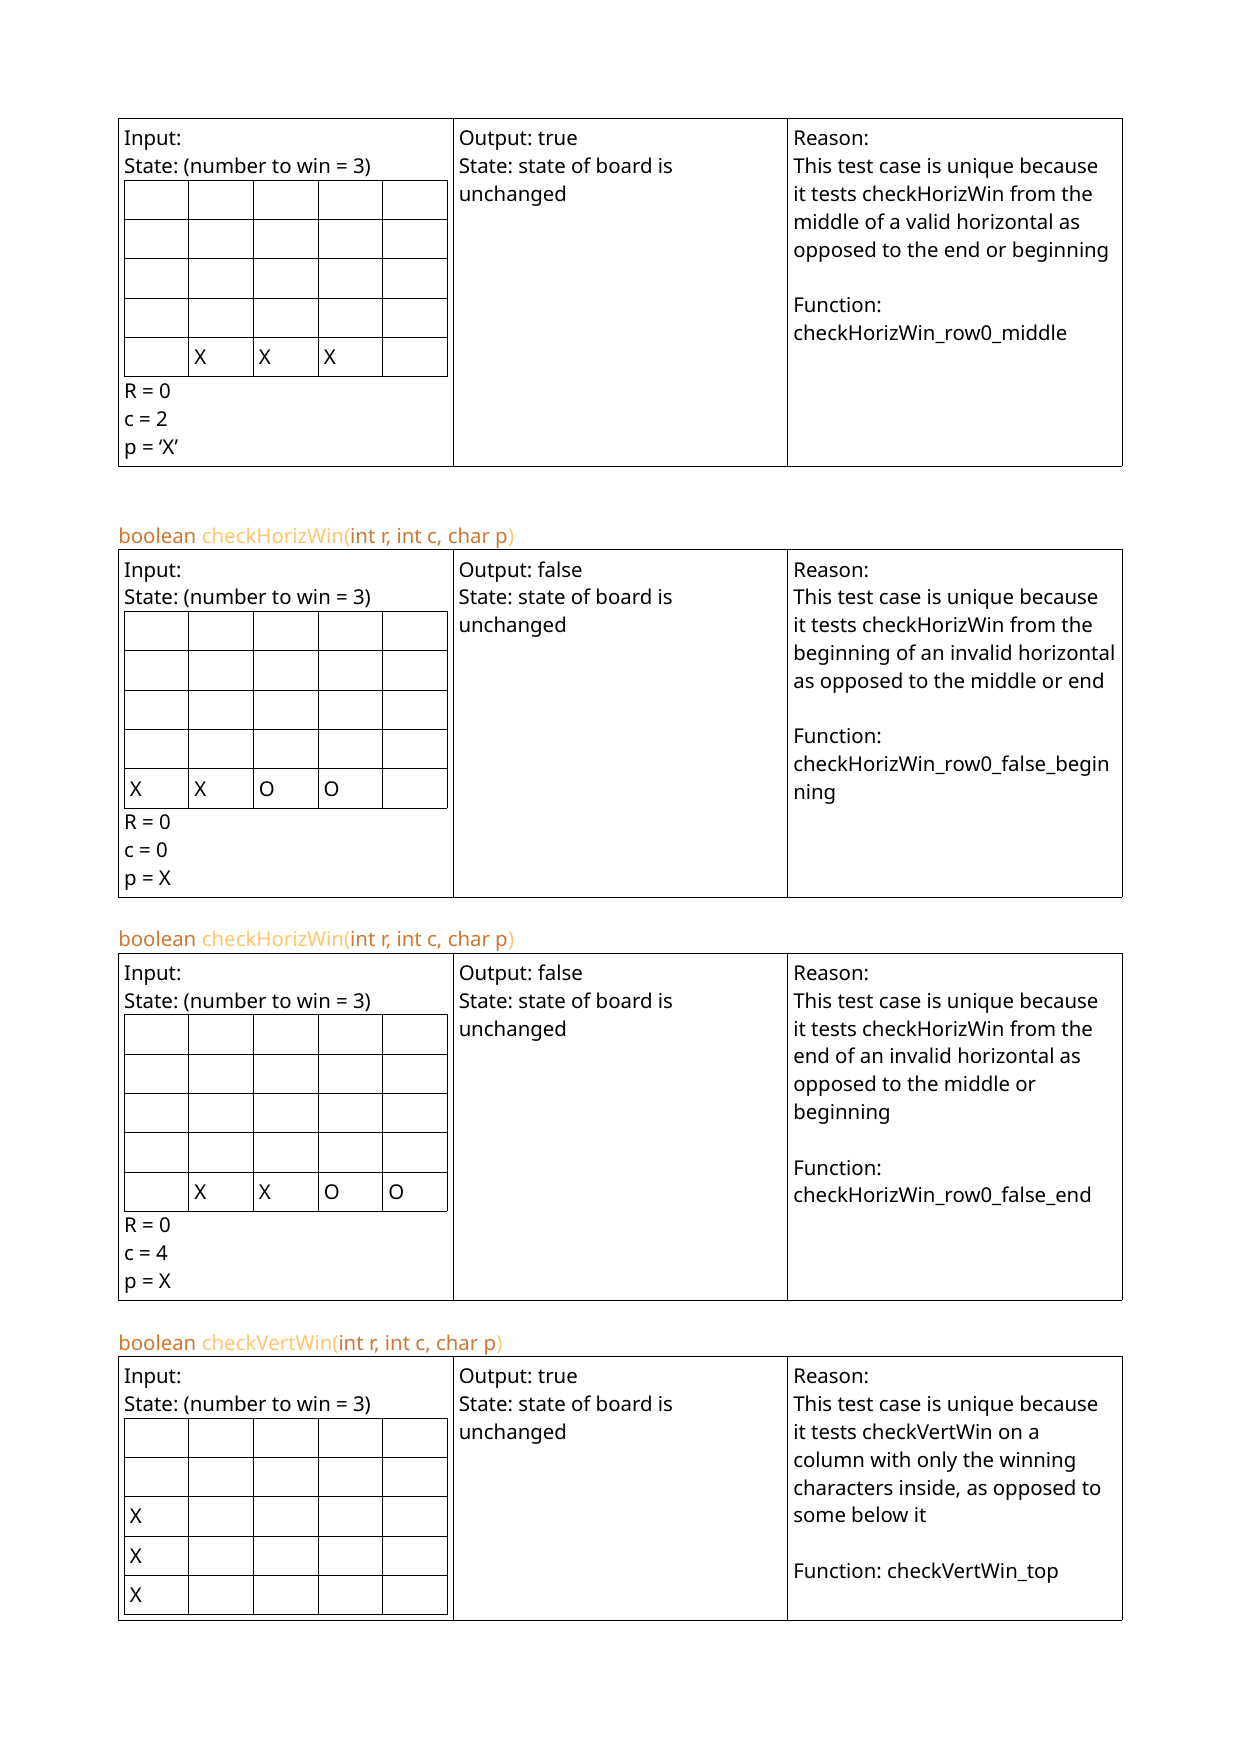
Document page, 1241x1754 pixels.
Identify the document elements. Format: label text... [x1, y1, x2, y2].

table_cell [254, 220, 318, 258]
table_header [383, 1419, 447, 1457]
table_header [383, 1015, 447, 1053]
table_header Reason: This test case is unique because it tests checkHorizWin from the middle of a valid horizontal as opposed to the end or beginning Function: checkHorizWin_row0_middle [788, 119, 1122, 466]
table_cell O [383, 1173, 447, 1211]
table_cell X [125, 769, 188, 808]
table_cell O [319, 769, 382, 808]
table_header [189, 1015, 253, 1053]
table_header [254, 181, 318, 219]
table_cell [189, 259, 253, 298]
table_header Input: State: (number to win = 3) R = 0 c = 2 p = ‘X’ [119, 119, 453, 466]
table_cell [383, 299, 447, 337]
table_header Output: false State: state of board is unchanged [454, 550, 787, 897]
table_cell [125, 1458, 188, 1496]
table_cell [189, 1094, 253, 1132]
table_cell [254, 1055, 318, 1093]
table_cell [319, 1537, 382, 1575]
table_cell [125, 651, 188, 689]
table_header [254, 1015, 318, 1053]
table_cell [254, 651, 318, 689]
table_cell [319, 299, 382, 337]
table_cell X [125, 1576, 188, 1614]
table_cell X [125, 1497, 188, 1536]
table_header [189, 181, 253, 219]
table_header [254, 612, 318, 650]
table_cell [383, 1055, 447, 1093]
table_cell O [254, 769, 318, 808]
table_header Reason: This test case is unique because it tests checkHorizWin from the beginning of an invalid horizontal as opposed to the middle or end Function: checkHorizWin_row0_false_beginning [788, 550, 1122, 897]
table_cell [125, 691, 188, 729]
table_header [319, 181, 382, 219]
table_cell X [189, 1173, 253, 1211]
table_cell [125, 338, 188, 376]
table_cell [254, 1537, 318, 1575]
table_header [125, 181, 188, 219]
table_cell [319, 1133, 382, 1172]
table_cell [189, 1537, 253, 1575]
table_cell [254, 730, 318, 768]
table_cell [319, 1094, 382, 1132]
table_cell [254, 1458, 318, 1496]
table_cell [254, 1133, 318, 1172]
table_header [319, 612, 382, 650]
table_header Reason: This test case is unique because it tests checkHorizWin from the end of an invalid horizontal as opposed to the middle or beginning Function: checkHorizWin_row0_false_end [788, 954, 1122, 1300]
table_cell [254, 1094, 318, 1132]
table_cell [189, 1458, 253, 1496]
table_cell [383, 1576, 447, 1614]
table_header Output: false State: state of board is unchanged [454, 954, 787, 1300]
table_cell [383, 220, 447, 258]
table_cell [125, 299, 188, 337]
table_cell [254, 299, 318, 337]
table_cell [189, 691, 253, 729]
table_cell [319, 1458, 382, 1496]
table_cell [125, 1173, 188, 1211]
table_cell [319, 1497, 382, 1536]
table_cell [254, 1576, 318, 1614]
table_header [319, 1419, 382, 1457]
table_cell X [189, 769, 253, 808]
table_header [189, 612, 253, 650]
table_header [254, 1419, 318, 1457]
table_cell [125, 1055, 188, 1093]
table_cell [125, 1094, 188, 1132]
table_header Reason: This test case is unique because it tests checkVertWin on a column with only the winning characters inside, as opposed to some below it Function: checkVertWin_top [788, 1357, 1122, 1620]
table_cell [319, 1055, 382, 1093]
table_cell [125, 220, 188, 258]
table_cell [319, 1576, 382, 1614]
table_cell O [319, 1173, 382, 1211]
text boolean checkHorizWin(int r, int c, char p) [118, 521, 1122, 549]
table_header Output: true State: state of board is unchanged [454, 119, 787, 466]
table_cell X [189, 338, 253, 376]
table_header Input: State: (number to win = 3) R = 0 c = 4 p = X [119, 954, 453, 1300]
table_cell [383, 691, 447, 729]
table_cell [383, 1537, 447, 1575]
table_cell [189, 730, 253, 768]
table_cell [319, 651, 382, 689]
table_cell [383, 769, 447, 808]
table_header [125, 612, 188, 650]
table_cell [189, 299, 253, 337]
table_cell X [319, 338, 382, 376]
table_cell [254, 1497, 318, 1536]
table_header [383, 181, 447, 219]
table_cell [189, 651, 253, 689]
table_cell [383, 338, 447, 376]
table_cell [319, 691, 382, 729]
table_cell X [254, 1173, 318, 1211]
table_cell [125, 730, 188, 768]
table_cell [383, 651, 447, 689]
table_header [319, 1015, 382, 1053]
table_header Input: State: (number to win = 3) R = 0 c = 0 p = X [119, 550, 453, 897]
table_cell [189, 1576, 253, 1614]
text boolean checkVertWin(int r, int c, char p) [118, 1328, 1122, 1356]
table_cell [254, 691, 318, 729]
table_cell X [254, 338, 318, 376]
table_header [125, 1015, 188, 1053]
table_cell [189, 220, 253, 258]
table_cell [383, 1094, 447, 1132]
table_header [383, 612, 447, 650]
table_cell [189, 1055, 253, 1093]
table_cell [254, 259, 318, 298]
table_header Output: true State: state of board is unchanged [454, 1357, 787, 1620]
text boolean checkHorizWin(int r, int c, char p) [118, 925, 1122, 953]
table_header Input: State: (number to win = 3) [119, 1357, 453, 1620]
table_cell [319, 220, 382, 258]
table_cell [125, 1133, 188, 1172]
table_cell [319, 730, 382, 768]
table_cell X [125, 1537, 188, 1575]
table_cell [383, 1497, 447, 1536]
table_cell [189, 1133, 253, 1172]
table_cell [383, 259, 447, 298]
table_cell [383, 1458, 447, 1496]
table_cell [383, 1133, 447, 1172]
table_cell [125, 259, 188, 298]
table_header [125, 1419, 188, 1457]
table_header [189, 1419, 253, 1457]
table_cell [319, 259, 382, 298]
table_cell [189, 1497, 253, 1536]
table_cell [383, 730, 447, 768]
